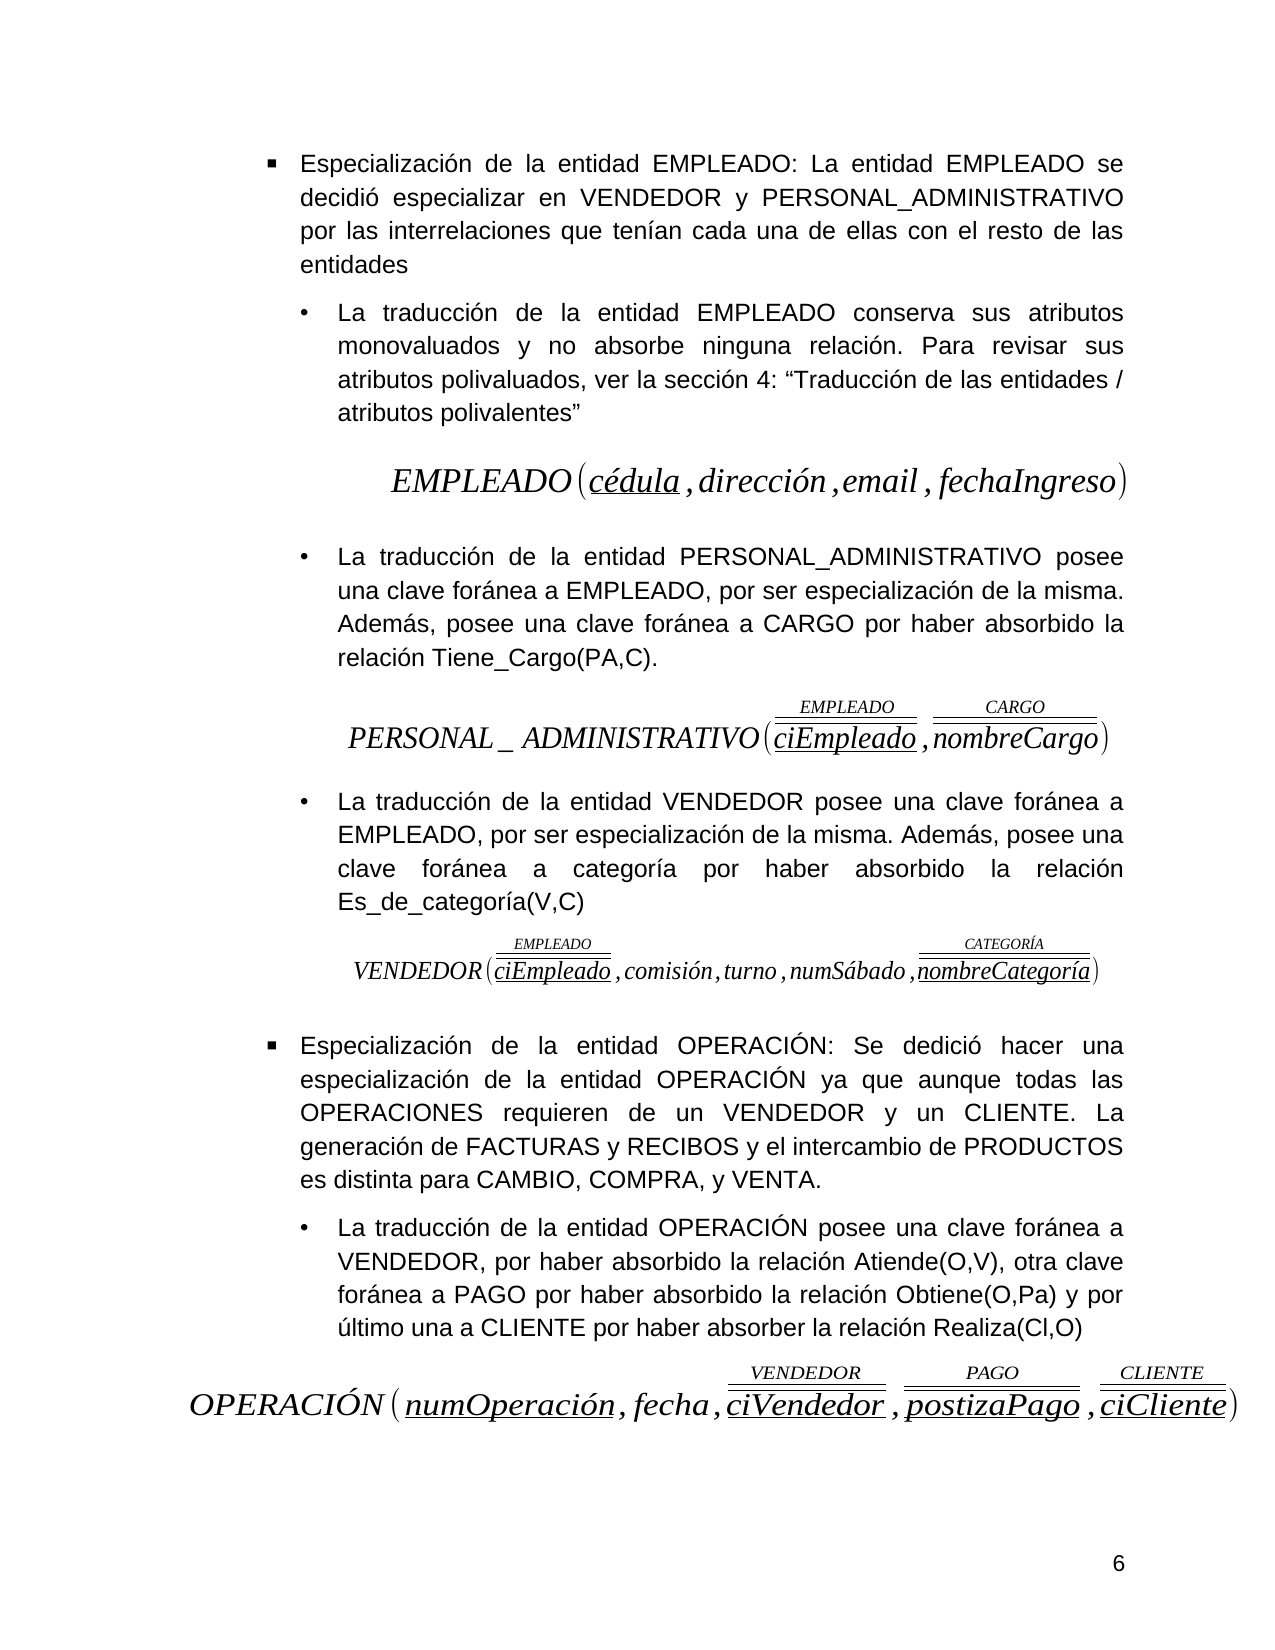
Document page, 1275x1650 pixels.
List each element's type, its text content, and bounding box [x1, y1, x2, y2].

list La traducción de la entidad VENDEDOR posee una clave foránea a EMPLEADO, por ser especialización de la misma. Además, posee una clave foránea a categoría por haber absorbido la relación Es_de_categoría(V,C) [300, 787, 1125, 916]
list Especialización de la entidad EMPLEADO: La entidad EMPLEADO se decidió especializar en VENDEDOR y PERSONAL_ADMINISTRATIVO por las interrelaciones que tenían cada una de ellas con el resto de las entidades [262, 150, 1125, 278]
list La traducción de la entidad PERSONAL_ADMINISTRATIVO posee una clave foránea a EMPLEADO, por ser especialización de la misma. Además, posee una clave foránea a CARGO por haber absorbido la relación Tiene_Cargo(PA,C). [300, 543, 1125, 671]
list La traducción de la entidad EMPLEADO conserva sus atributos monovaluados y no absorbe ninguna relación. Para revisar sus atributos polivaluados, ver la sección 4: “Traducción de las entidades / atributos polivalentes” [300, 298, 1125, 427]
list La traducción de la entidad OPERACIÓN posee una clave foránea a VENDEDOR, por haber absorbido la relación Atiende(O,V), otra clave foránea a PAGO por haber absorbido la relación Obtiene(O,Pa) y por último una a CLIENTE por haber absorber la relación Realiza(Cl,O) [300, 1214, 1125, 1342]
list Especialización de la entidad OPERACIÓN: Se dedició hacer una especialización de la entidad OPERACIÓN ya que aunque todas las OPERACIONES requieren de un VENDEDOR y un CLIENTE. La generación de FACTURAS y RECIBOS y el intercambio de PRODUCTOS es distinta para CAMBIO, COMPRA, y VENTA. [262, 1032, 1125, 1194]
